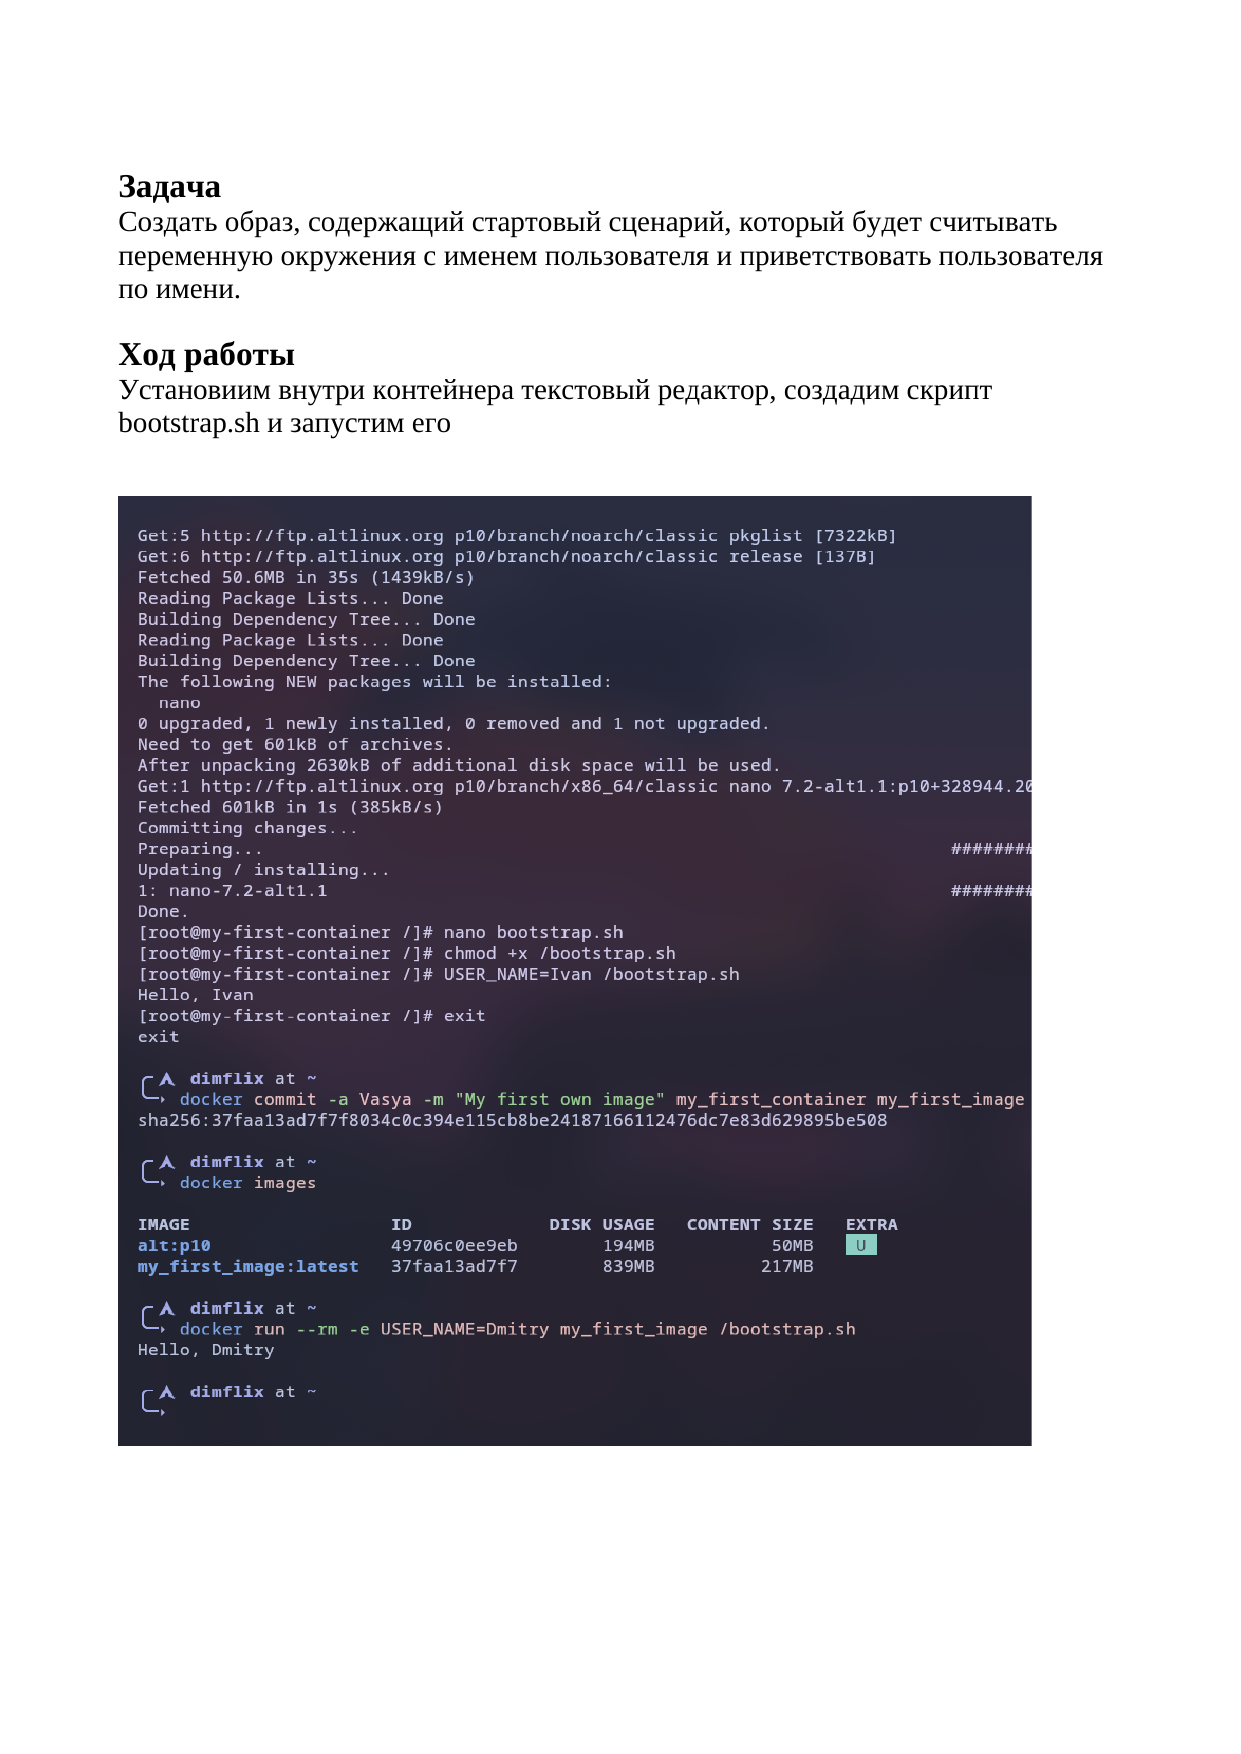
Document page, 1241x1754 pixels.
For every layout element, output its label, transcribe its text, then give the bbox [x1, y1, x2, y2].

text Установиим внутри контейнера текстовый редактор, создадим скрипт bootstrap.sh и запустим его [118, 372, 1122, 439]
text Ход работы [118, 334, 1122, 372]
picture [118, 496, 1032, 1446]
text Создать образ, содержащий стартовый сценарий, который будет считывать переменную окружения с именем пользователя и приветствовать пользователя по имени. [118, 204, 1122, 305]
text Задача [118, 166, 1122, 204]
